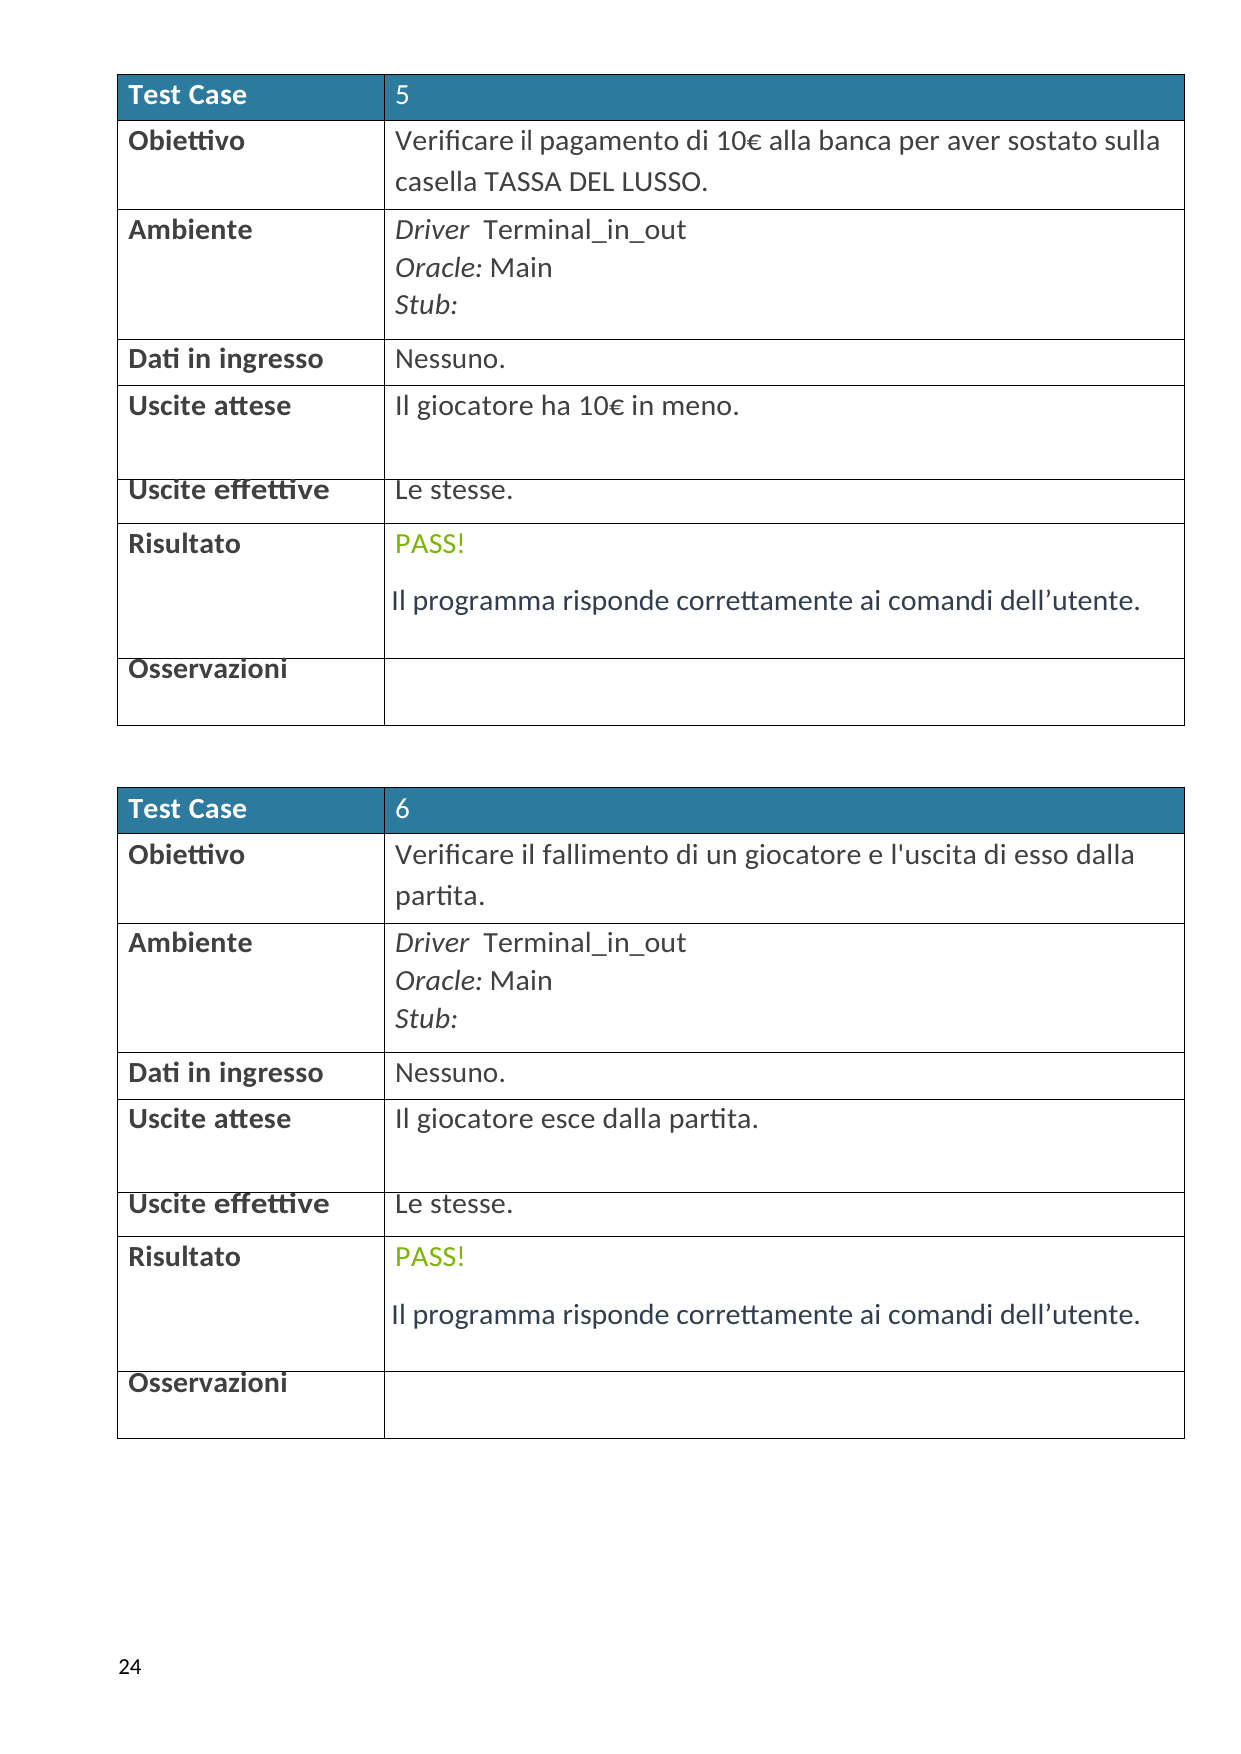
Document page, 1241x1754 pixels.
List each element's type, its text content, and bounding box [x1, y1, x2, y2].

table_cell Obiettivo [118, 834, 384, 922]
table_cell Uscite effettive [118, 480, 384, 523]
table_cell Obiettivo [118, 121, 384, 209]
table_cell Risultato [118, 1237, 384, 1371]
table_cell Ambiente [118, 210, 384, 338]
table_cell PASS! Il programma risponde correttamente ai comandi dell’utente. [385, 524, 1184, 658]
table_cell Driver Terminal_in_out Oracle: Main Stub: [385, 210, 1184, 338]
table_cell Dati in ingresso [118, 340, 384, 385]
table_cell Il giocatore esce dalla partita. [385, 1100, 1184, 1192]
table_cell Verificare il fallimento di un giocatore e l'uscita di esso dalla partita. [385, 834, 1184, 922]
table_header Test Case [118, 788, 384, 833]
table_cell Nessuno. [385, 1053, 1184, 1098]
table_header 5 [385, 75, 1184, 120]
table_cell Il giocatore ha 10€ in meno. [385, 386, 1184, 479]
table_cell PASS! Il programma risponde correttamente ai comandi dell’utente. [385, 1237, 1184, 1371]
table_cell Uscite attese [118, 386, 384, 479]
table_cell Nessuno. [385, 340, 1184, 385]
table_header Test Case [118, 75, 384, 120]
table_cell [385, 659, 1184, 724]
table_cell Osservazioni [118, 1372, 384, 1438]
table_cell Driver Terminal_in_out Oracle: Main Stub: [385, 924, 1184, 1052]
table_cell Ambiente [118, 924, 384, 1052]
table_cell Uscite attese [118, 1100, 384, 1192]
table_cell Osservazioni [118, 659, 384, 724]
table_cell Uscite effettive [118, 1193, 384, 1236]
table_cell Dati in ingresso [118, 1053, 384, 1098]
table_cell Risultato [118, 524, 384, 658]
table_cell [385, 1372, 1184, 1438]
table_cell Verificare il pagamento di 10€ alla banca per aver sostato sulla casella TASSA DEL LUSSO. [385, 121, 1184, 209]
table_cell Le stesse. [385, 1193, 1184, 1236]
table_header 6 [385, 788, 1184, 833]
table_cell Le stesse. [385, 480, 1184, 523]
